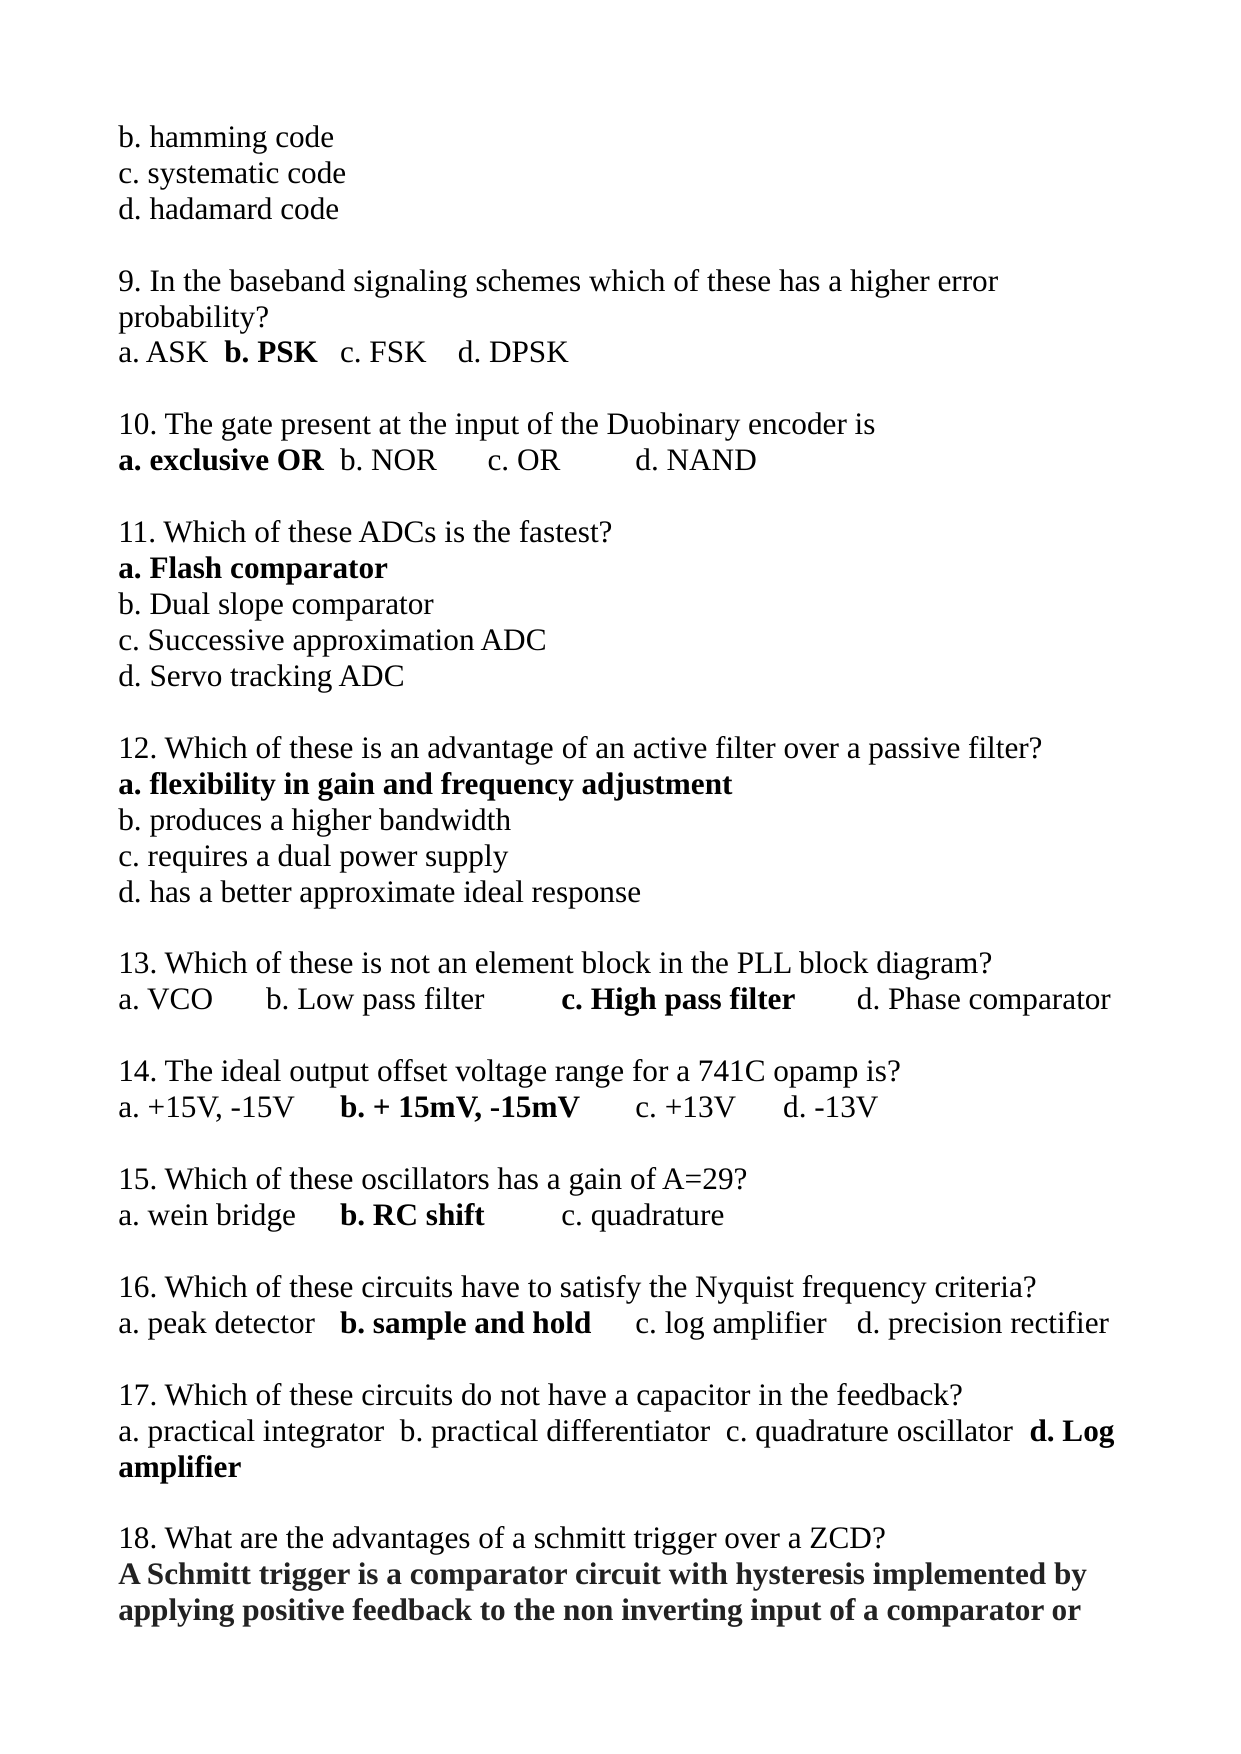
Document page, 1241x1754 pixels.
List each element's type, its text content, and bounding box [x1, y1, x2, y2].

text a. wein bridge b. RC shift c. quadrature [118, 1196, 1122, 1232]
text 15. Which of these oscillators has a gain of A=29? [118, 1160, 1122, 1196]
text 14. The ideal output offset voltage range for a 741C opamp is? [118, 1052, 1122, 1088]
text 16. Which of these circuits have to satisfy the Nyquist frequency criteria? [118, 1268, 1122, 1304]
text b. produces a higher bandwidth [118, 801, 1122, 837]
text c. systematic code [118, 154, 1122, 190]
text c. Successive approximation ADC [118, 621, 1122, 657]
text a. +15V, -15V b. + 15mV, -15mV c. +13V d. -13V [118, 1088, 1122, 1124]
text d. Servo tracking ADC [118, 657, 1122, 693]
text A Schmitt trigger is a comparator circuit with hysteresis implemented by applying positive feedback to the non inverting input of a comparator or [118, 1556, 1122, 1627]
text a. peak detector b. sample and hold c. log amplifier d. precision rectifier [118, 1304, 1122, 1340]
text a. exclusive OR b. NOR c. OR d. NAND [118, 442, 1122, 477]
text b. Dual slope comparator [118, 585, 1122, 621]
text 12. Which of these is an advantage of an active filter over a passive filter? [118, 729, 1122, 765]
text c. requires a dual power supply [118, 837, 1122, 873]
text a. practical integrator b. practical differentiator c. quadrature oscillator d. Log amplifier [118, 1412, 1122, 1484]
text 10. The gate present at the input of the Duobinary encoder is [118, 406, 1122, 442]
text 13. Which of these is not an element block in the PLL block diagram? [118, 945, 1122, 981]
text 9. In the baseband signaling schemes which of these has a higher error probability? [118, 262, 1122, 334]
text a. VCO b. Low pass filter c. High pass filter d. Phase comparator [118, 981, 1122, 1017]
text a. ASK b. PSK c. FSK d. DPSK [118, 334, 1122, 370]
text 18. What are the advantages of a schmitt trigger over a ZCD? [118, 1520, 1122, 1556]
text 11. Which of these ADCs is the fastest? [118, 513, 1122, 549]
text d. has a better approximate ideal response [118, 873, 1122, 909]
text a. Flash comparator [118, 549, 1122, 585]
text d. hadamard code [118, 190, 1122, 226]
text 17. Which of these circuits do not have a capacitor in the feedback? [118, 1376, 1122, 1412]
text b. hamming code [118, 118, 1122, 154]
text a. flexibility in gain and frequency adjustment [118, 765, 1122, 801]
